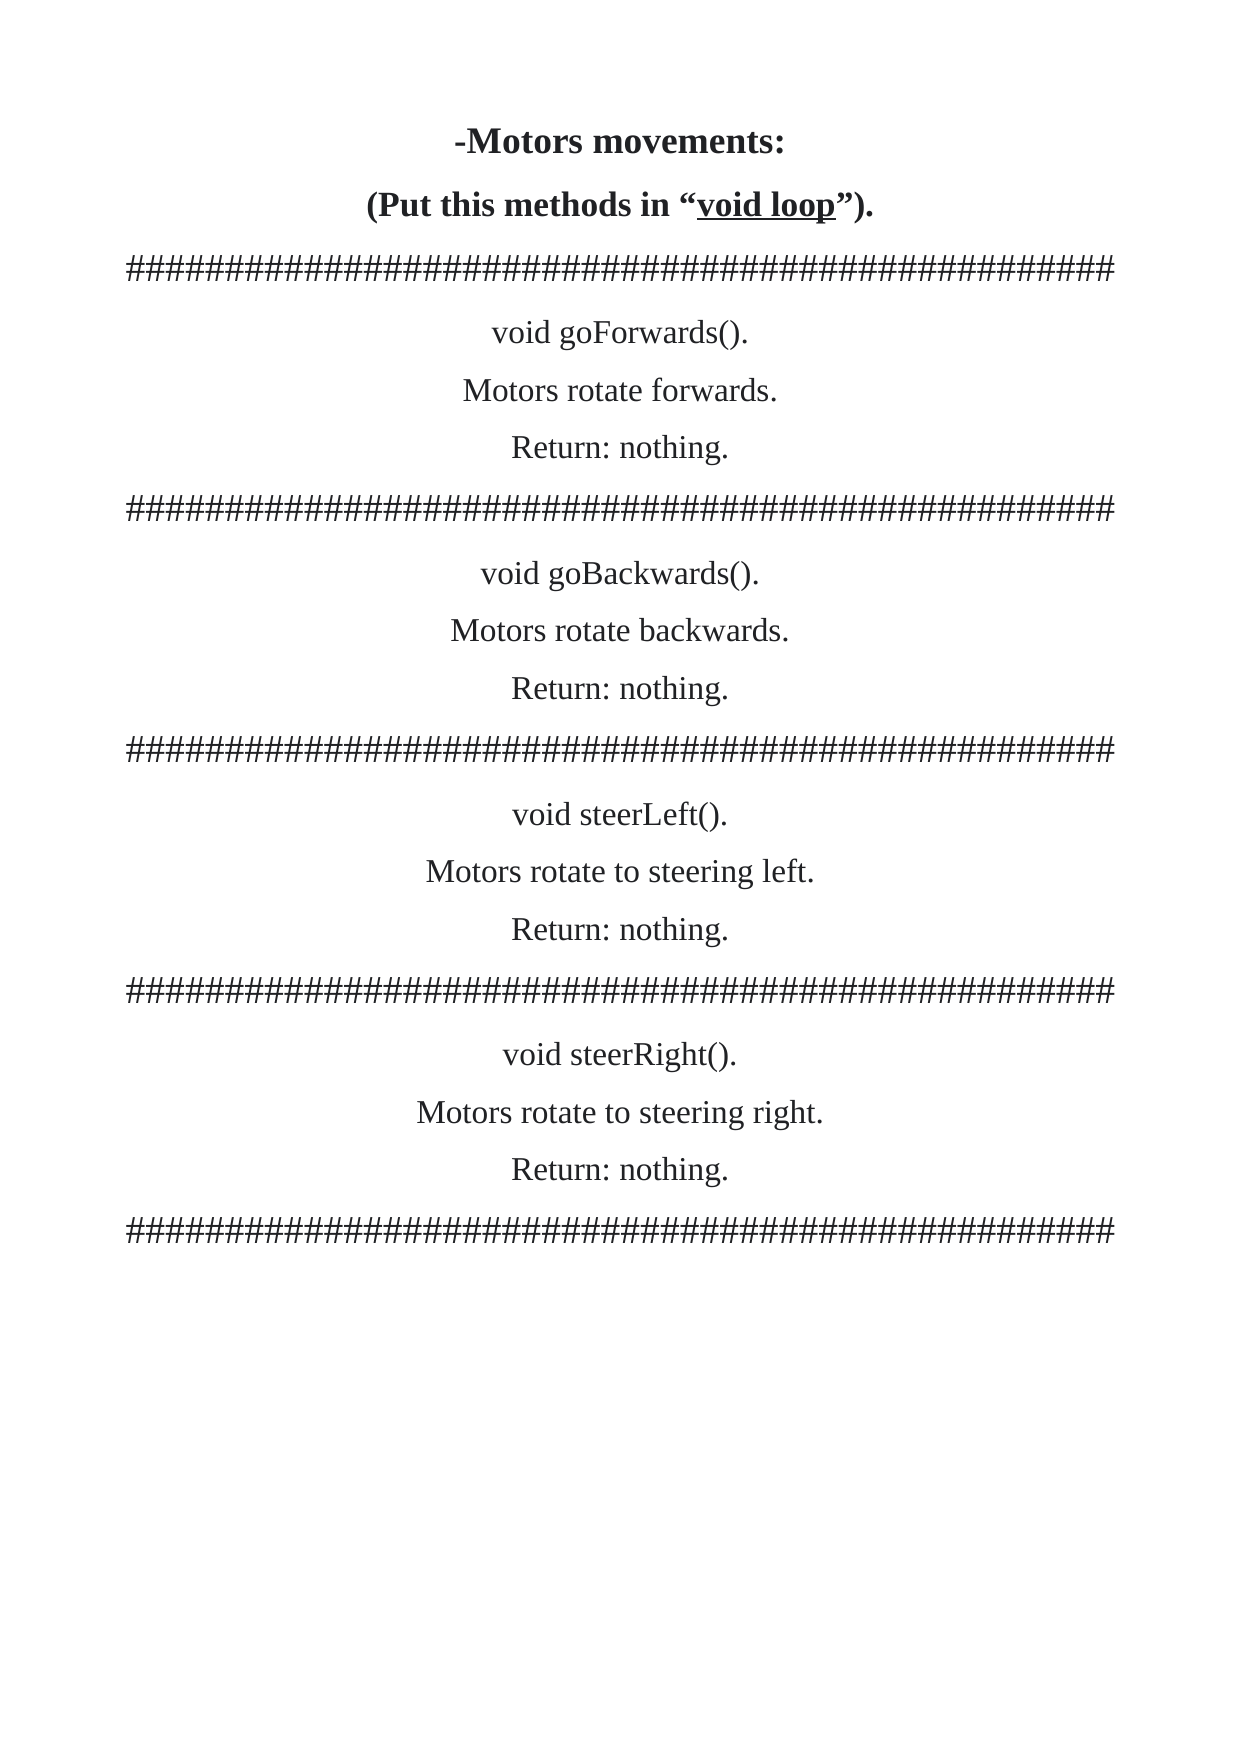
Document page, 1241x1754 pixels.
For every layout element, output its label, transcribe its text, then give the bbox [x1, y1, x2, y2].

text Motors rotate to steering left. [118, 851, 1122, 889]
text Motors rotate to steering right. [118, 1092, 1122, 1130]
text ################################################## [118, 966, 1122, 1012]
text Return: nothing. [118, 427, 1122, 466]
text void steerLeft(). [118, 794, 1122, 832]
text void goForwards(). [118, 312, 1122, 351]
text ################################################## [118, 1207, 1122, 1252]
text (Put this methods in “void loop”). [118, 183, 1122, 224]
text Motors rotate backwards. [118, 611, 1122, 649]
text -Motors movements: [118, 118, 1122, 161]
text ################################################## [118, 726, 1122, 771]
text Return: nothing. [118, 909, 1122, 947]
text Motors rotate forwards. [118, 370, 1122, 408]
text Return: nothing. [118, 1149, 1122, 1188]
text Return: nothing. [118, 668, 1122, 706]
text void steerRight(). [118, 1034, 1122, 1073]
text void goBackwards(). [118, 553, 1122, 591]
text ################################################## [118, 485, 1122, 530]
text ################################################## [118, 244, 1122, 289]
